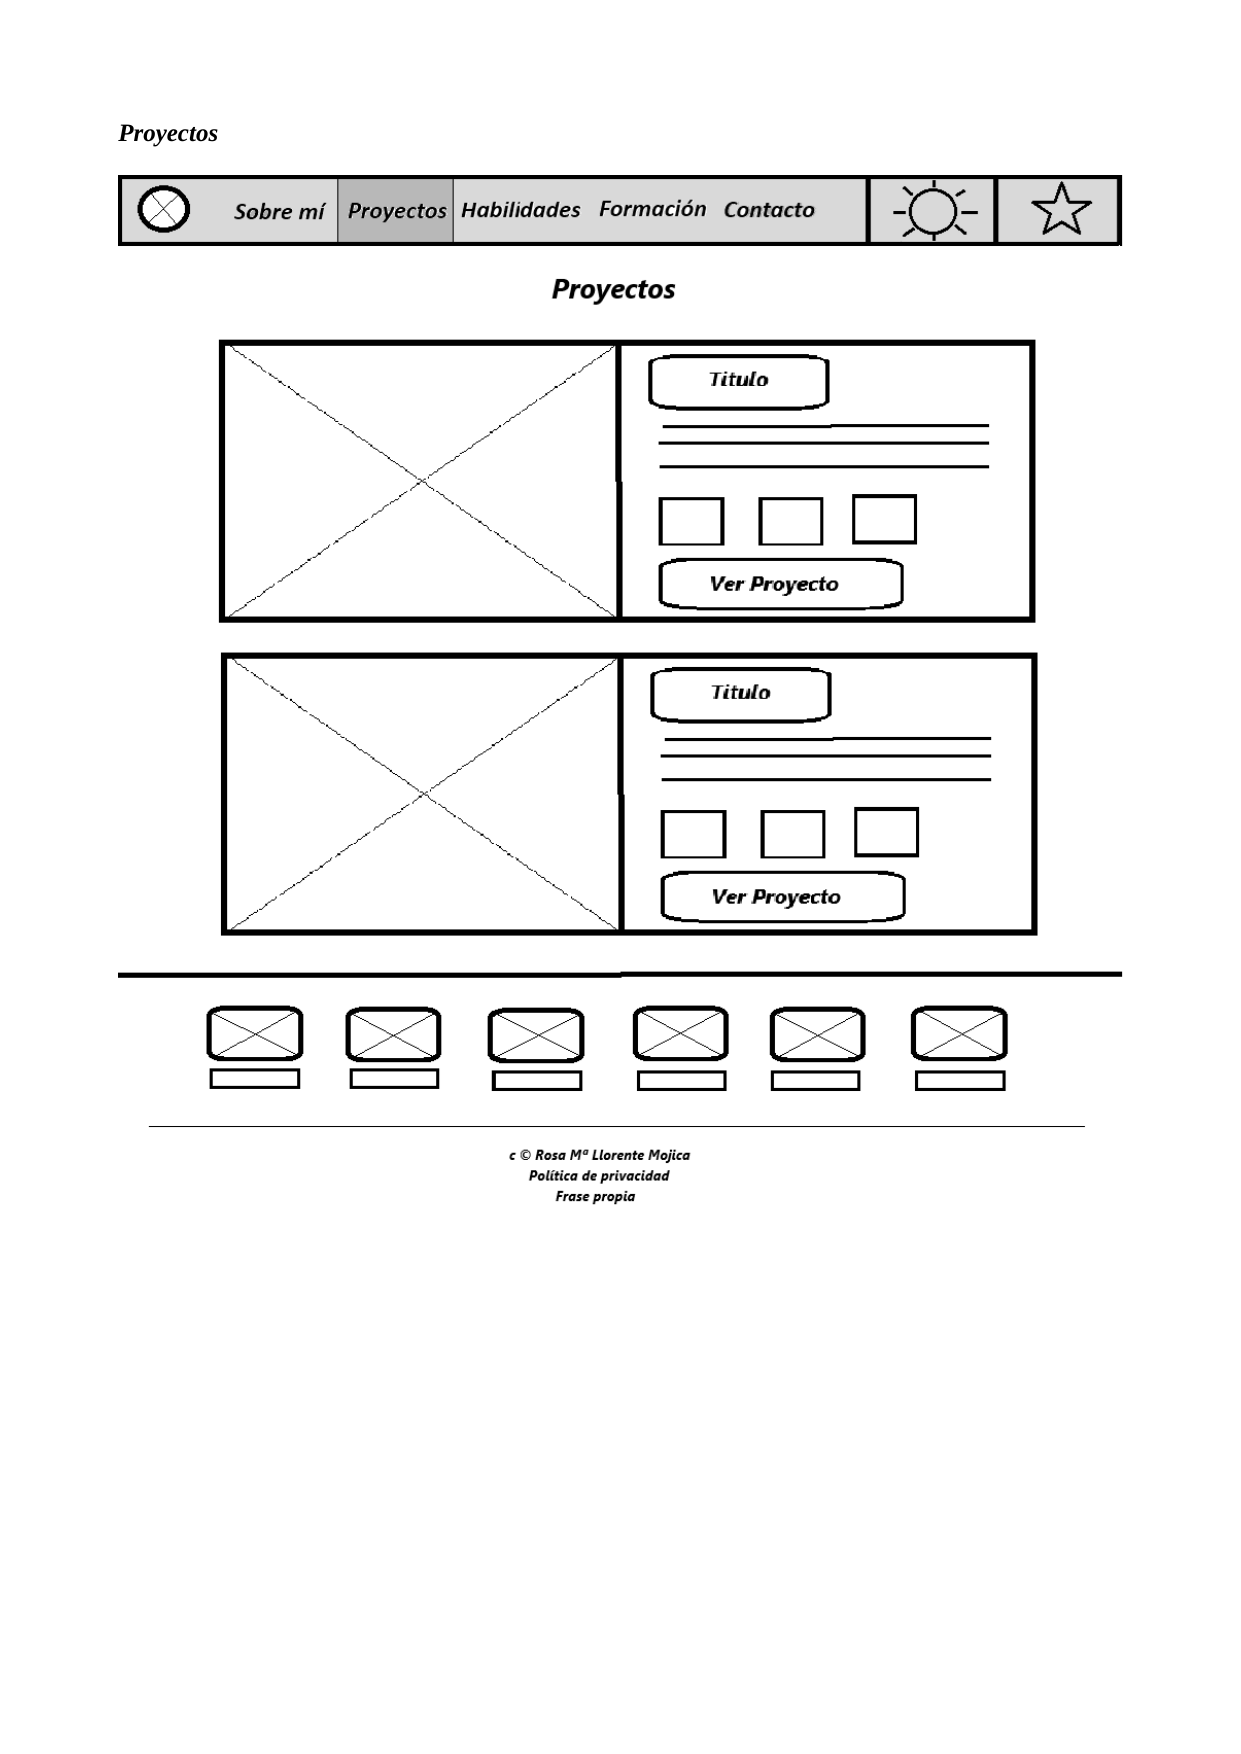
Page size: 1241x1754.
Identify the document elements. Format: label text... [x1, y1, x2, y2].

text Proyectos [118, 118, 1122, 147]
picture [118, 175, 1123, 1231]
